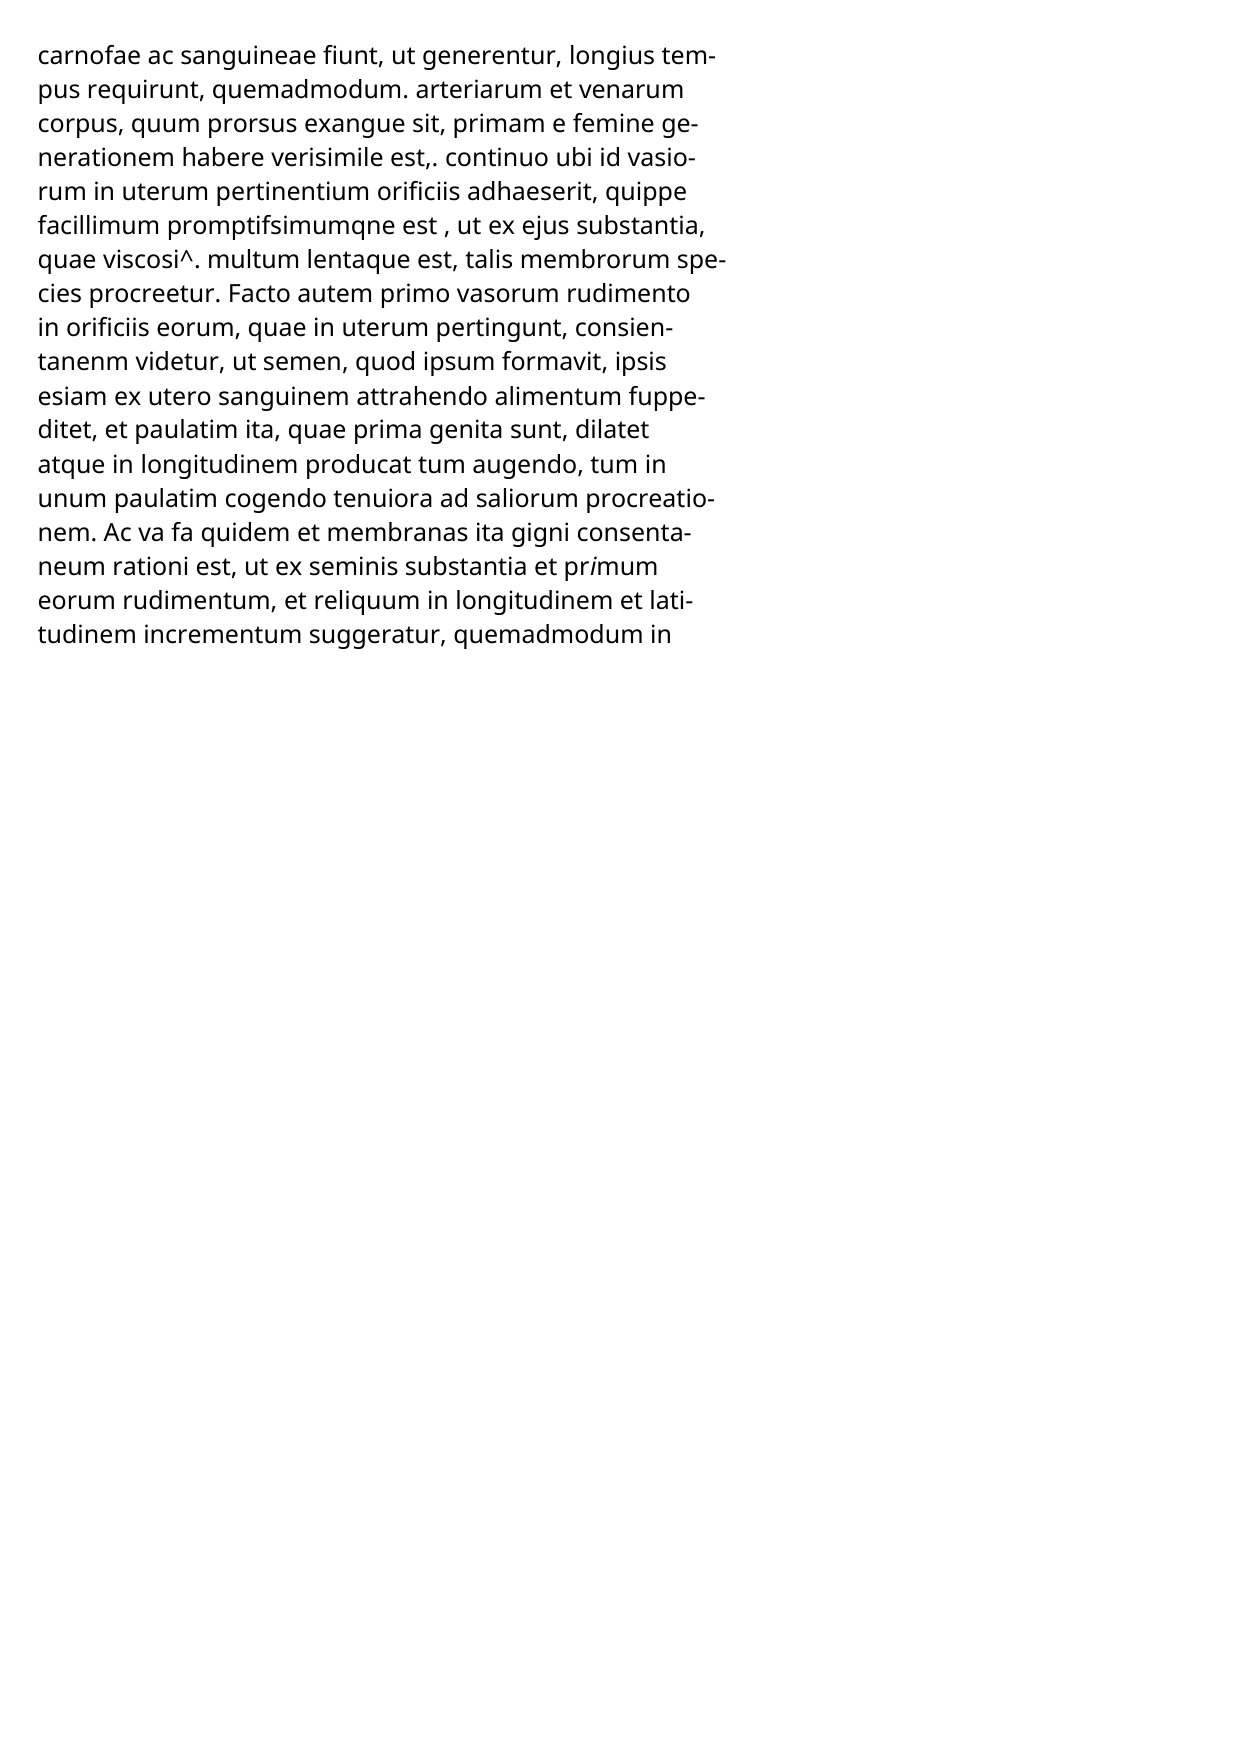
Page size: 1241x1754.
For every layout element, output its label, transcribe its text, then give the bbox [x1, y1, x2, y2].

text carnofae ac sanguineae fiunt, ut generentur, longius tem- pus requirunt, quemadmodum. arteriarum et venarum corpus, quum prorsus exangue sit, primam e femine ge- nerationem habere verisimile est,. continuo ubi id vasio- rum in uterum pertinentium orificiis adhaeserit, quippe facillimum promptifsimumqne est , ut ex ejus substantia, quae viscosi^. multum lentaque est, talis membrorum spe- cies procreetur. Facto autem primo vasorum rudimento in orificiis eorum, quae in uterum pertingunt, consien- tanenm videtur, ut semen, quod ipsum formavit, ipsis esiam ex utero sanguinem attrahendo alimentum fuppe- ditet, et paulatim ita, quae prima genita sunt, dilatet atque in longitudinem producat tum augendo, tum in unum paulatim cogendo tenuiora ad saliorum procreatio- nem. Ac va fa quidem et membranas ita gigni consenta- neum rationi est, ut ex seminis substantia et primum eorum rudimentum, et reliquum in longitudinem et lati- tudinem incrementum suggeratur, quemadmodum in [37, 37, 1203, 651]
